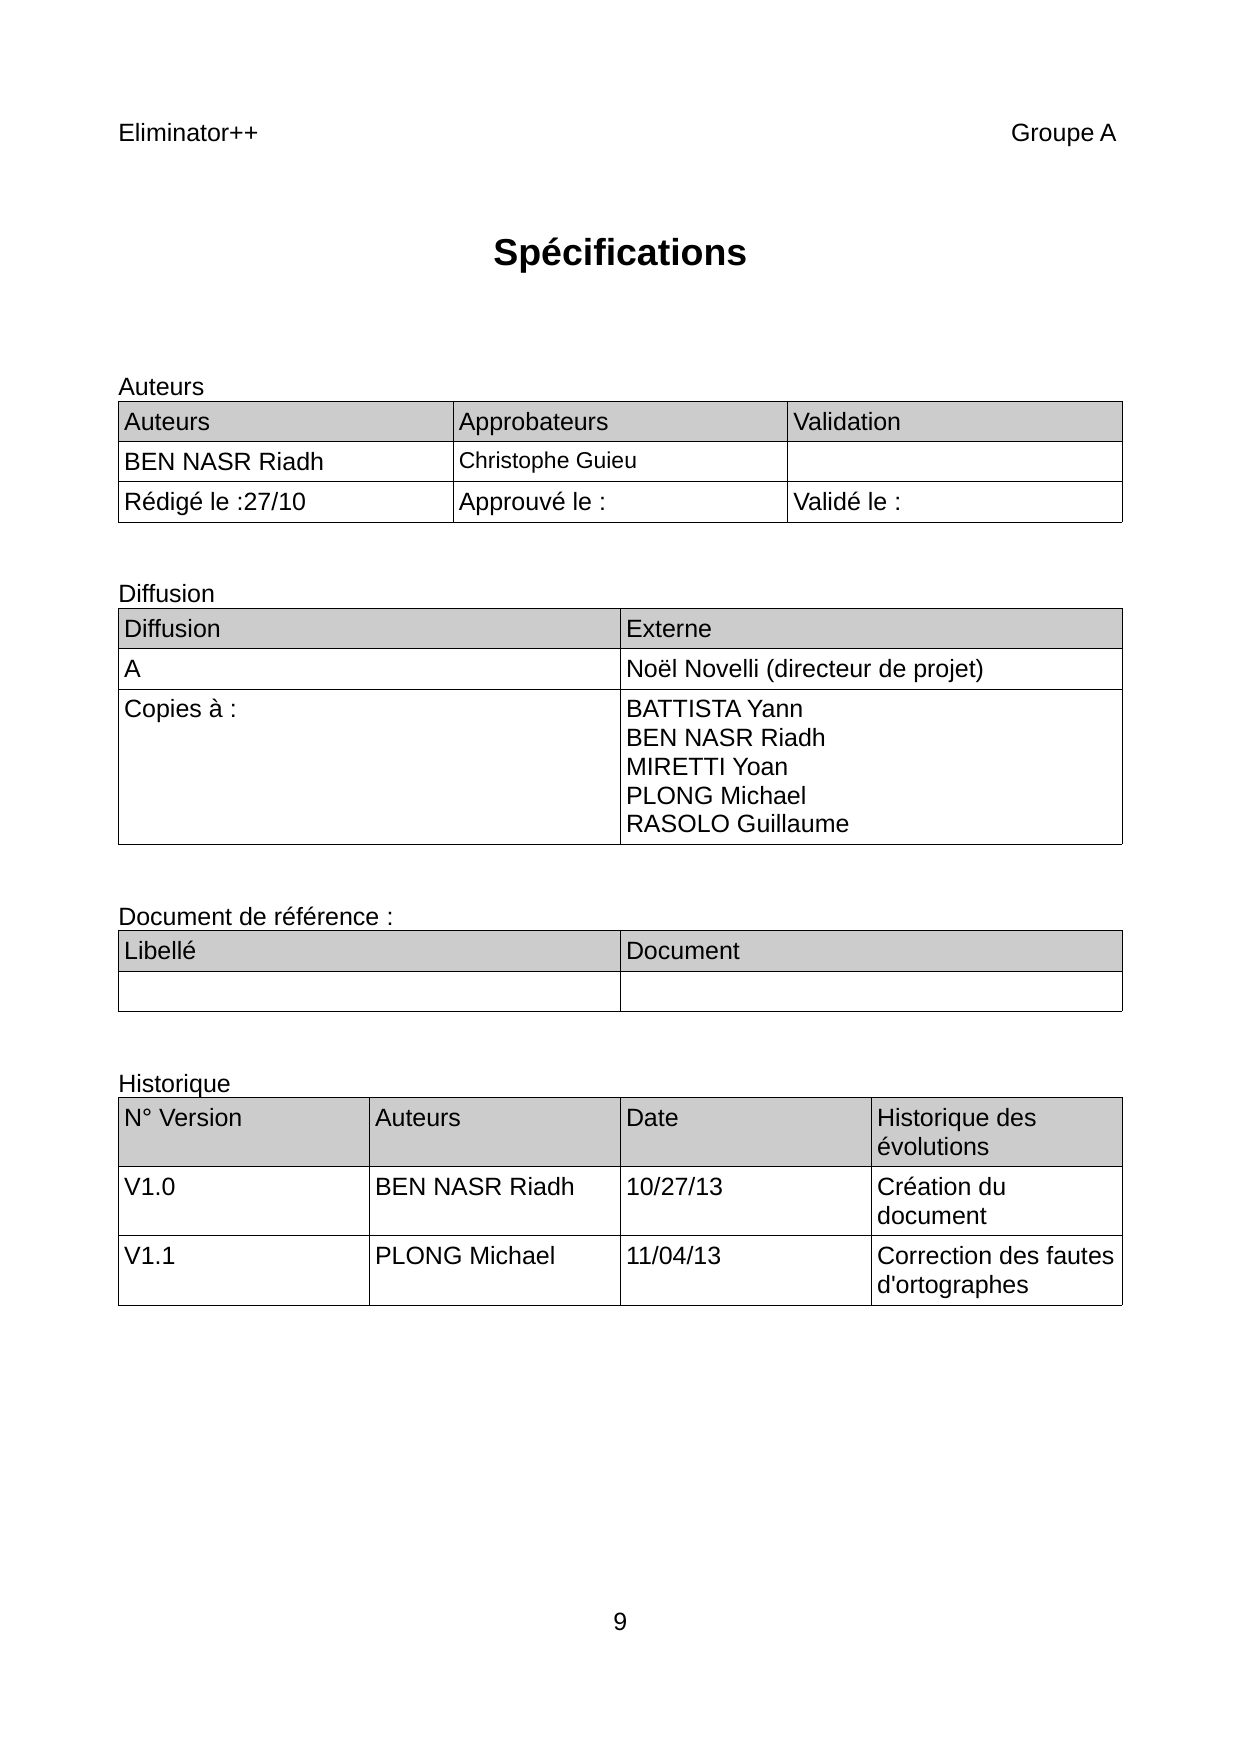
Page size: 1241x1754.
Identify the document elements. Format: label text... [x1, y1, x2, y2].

table_cell Correction des fautes d'ortographes [872, 1236, 1122, 1304]
table_header Historique des évolutions [872, 1098, 1122, 1166]
table_cell [788, 442, 1122, 481]
table_header Libellé [119, 931, 620, 971]
table_cell Approuvé le : [454, 482, 787, 522]
text Historique [118, 1068, 1122, 1097]
table_header Auteurs [370, 1098, 620, 1166]
table_header Approbateurs [454, 402, 787, 441]
text Diffusion [118, 579, 1122, 608]
table_cell BEN NASR Riadh [119, 442, 453, 481]
table_cell 27/10/13 [621, 1167, 871, 1235]
text Auteurs [118, 372, 1122, 401]
table_cell A [119, 649, 620, 689]
table_cell 04/11/13 [621, 1236, 871, 1304]
text Document de référence : [118, 902, 1122, 930]
table_cell BEN NASR Riadh [370, 1167, 620, 1235]
table_header Diffusion [119, 609, 620, 648]
table_header Validation [788, 402, 1122, 441]
table_header Externe [621, 609, 1122, 648]
table_header N° Version [119, 1098, 369, 1166]
table_cell Christophe Guieu [454, 442, 787, 481]
table_cell Création du document [872, 1167, 1122, 1235]
table_cell [621, 972, 1122, 1011]
table_header Auteurs [119, 402, 453, 441]
table_cell V1.1 [119, 1236, 369, 1304]
table_cell Validé le : [788, 482, 1122, 522]
subtitle Spécifications [118, 230, 1122, 273]
table_cell Copies à : [119, 690, 620, 844]
table_cell Rédigé le :27/10 [119, 482, 453, 522]
table_cell PLONG Michael [370, 1236, 620, 1304]
table_cell V1.0 [119, 1167, 369, 1235]
table_header Document [621, 931, 1122, 971]
table_cell BATTISTA Yann BEN NASR Riadh MIRETTI Yoan PLONG Michael RASOLO Guillaume [621, 690, 1122, 844]
table_cell Noël Novelli (directeur de projet) [621, 649, 1122, 689]
table_cell [119, 972, 620, 1011]
table_header Date [621, 1098, 871, 1166]
